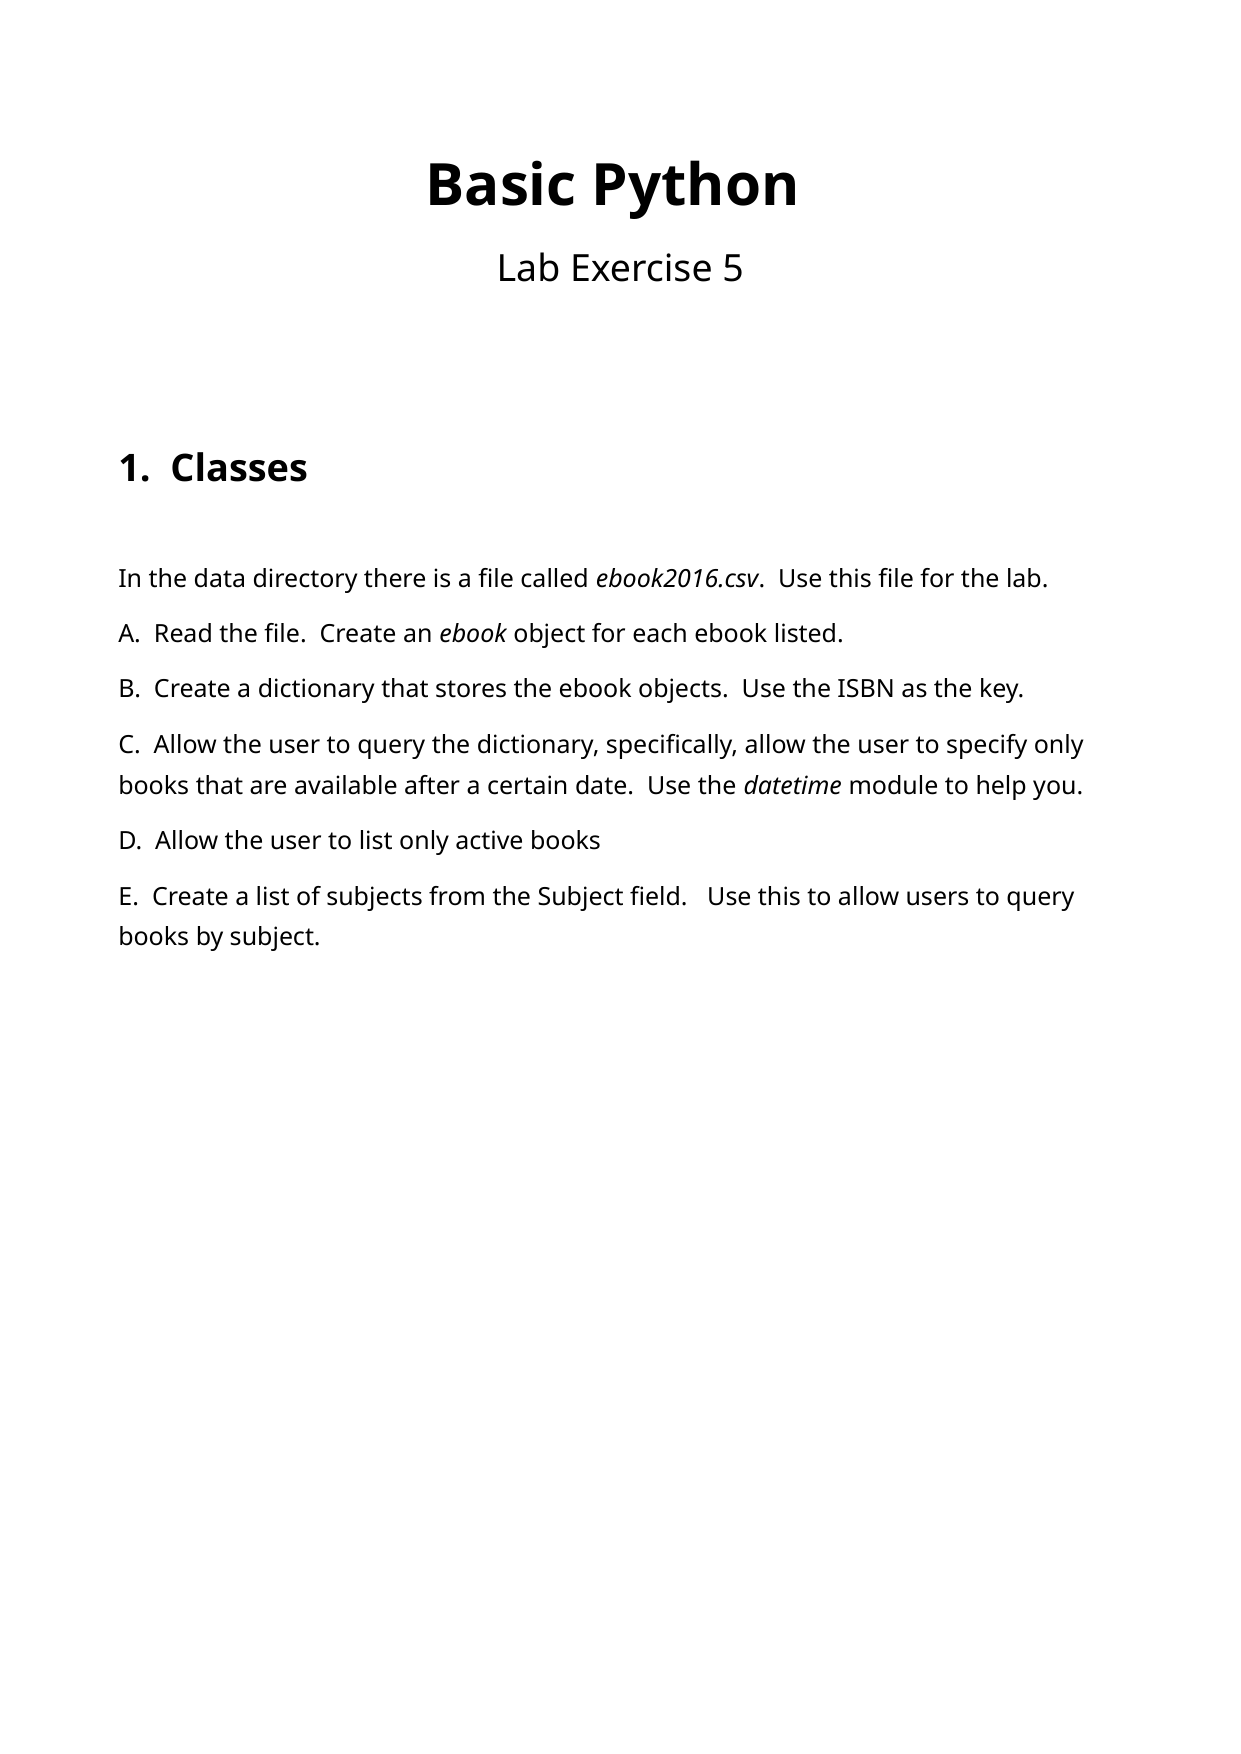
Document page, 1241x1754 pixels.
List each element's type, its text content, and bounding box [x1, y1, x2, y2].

title Basic Python [118, 143, 1122, 223]
subtitle Lab Exercise 5 [118, 241, 1122, 292]
text A. Read the file. Create an ebook object for each ebook listed. [118, 616, 1122, 650]
text C. Allow the user to query the dictionary, specifically, allow the user to specify only books that are available after a certain date. Use the datetime module to help you. [118, 727, 1122, 801]
subtitle 1. Classes [118, 441, 1122, 492]
text E. Create a list of subjects from the Subject field. Use this to allow users to query books by subject. [118, 878, 1122, 953]
text In the data directory there is a file called ebook2016.csv. Use this file for the lab. [118, 560, 1122, 594]
text D. Allow the user to list only active books [118, 823, 1122, 857]
text B. Create a dictionary that stores the ebook objects. Use the ISBN as the key. [118, 671, 1122, 705]
